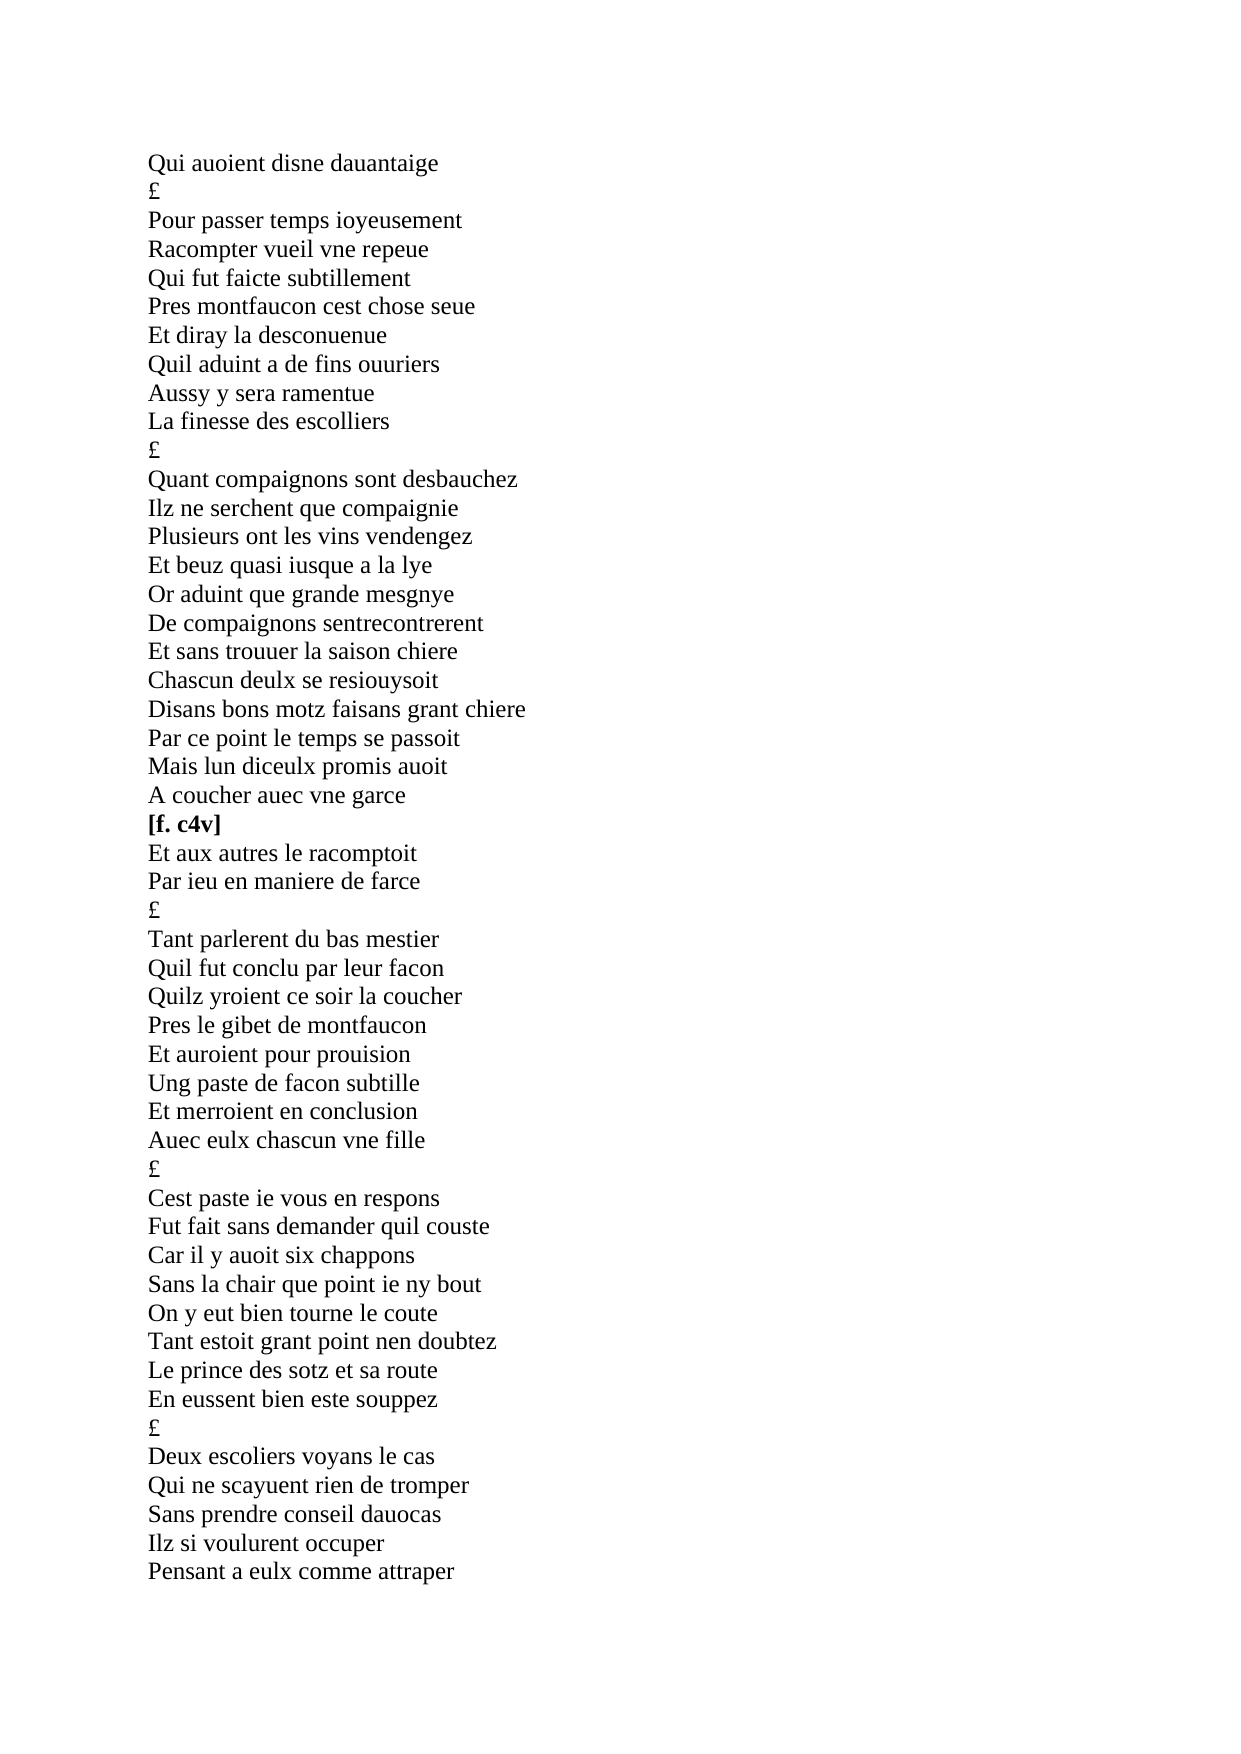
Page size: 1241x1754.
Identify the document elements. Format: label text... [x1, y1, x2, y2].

text Et diray la desconuenue [148, 320, 1093, 349]
text En eussent bien este souppez [148, 1384, 1093, 1413]
text Quant compaignons sont desbauchez [148, 464, 1093, 493]
text £ [148, 435, 1093, 464]
text £ [148, 895, 1093, 924]
text Aussy y sera ramentue [148, 378, 1093, 406]
text A coucher auec vne garce [148, 780, 1093, 809]
text Par ce point le temps se passoit [148, 723, 1093, 751]
text Et beuz quasi iusque a la lye [148, 550, 1093, 579]
text Ilz si voulurent occuper [148, 1528, 1093, 1556]
text Et aux autres le racomptoit [148, 838, 1093, 866]
text Et auroient pour prouision [148, 1039, 1093, 1068]
text Quilz yroient ce soir la coucher [148, 981, 1093, 1010]
text Auec eulx chascun vne fille [148, 1125, 1093, 1154]
text Et merroient en conclusion [148, 1096, 1093, 1125]
text Pres montfaucon cest chose seue [148, 291, 1093, 320]
text Et sans trouuer la saison chiere [148, 636, 1093, 665]
text Tant parlerent du bas mestier [148, 924, 1093, 953]
text Tant estoit grant point nen doubtez [148, 1326, 1093, 1355]
text Deux escoliers voyans le cas [148, 1441, 1093, 1470]
text Qui fut faicte subtillement [148, 263, 1093, 291]
text Par ieu en maniere de farce [148, 866, 1093, 895]
text Quil aduint a de fins ouuriers [148, 349, 1093, 378]
text Ilz ne serchent que compaignie [148, 493, 1093, 521]
text Sans la chair que point ie ny bout [148, 1269, 1093, 1298]
text [f. c4v] [148, 809, 1093, 838]
text Ung paste de facon subtille [148, 1068, 1093, 1096]
text La finesse des escolliers [148, 406, 1093, 435]
text Car il y auoit six chappons [148, 1240, 1093, 1269]
text Qui ne scayuent rien de tromper [148, 1470, 1093, 1499]
text Or aduint que grande mesgnye [148, 579, 1093, 608]
text Fut fait sans demander quil couste [148, 1211, 1093, 1240]
text Mais lun diceulx promis auoit [148, 751, 1093, 780]
text Racompter vueil vne repeue [148, 234, 1093, 263]
text Pensant a eulx comme attraper [148, 1556, 1093, 1585]
text De compaignons sentrecontrerent [148, 608, 1093, 636]
text Quil fut conclu par leur facon [148, 953, 1093, 981]
text Pres le gibet de montfaucon [148, 1010, 1093, 1039]
text Disans bons motz faisans grant chiere [148, 694, 1093, 723]
text Pour passer temps ioyeusement [148, 205, 1093, 234]
text £ [148, 1413, 1093, 1441]
text Cest paste ie vous en respons [148, 1183, 1093, 1211]
text Sans prendre conseil dauocas [148, 1499, 1093, 1528]
text £ [148, 1154, 1093, 1183]
text Qui auoient disne dauantaige [148, 148, 1093, 176]
text Chascun deulx se resiouysoit [148, 665, 1093, 694]
text On y eut bien tourne le coute [148, 1298, 1093, 1326]
text Le prince des sotz et sa route [148, 1355, 1093, 1384]
text £ [148, 176, 1093, 205]
text Plusieurs ont les vins vendengez [148, 521, 1093, 550]
